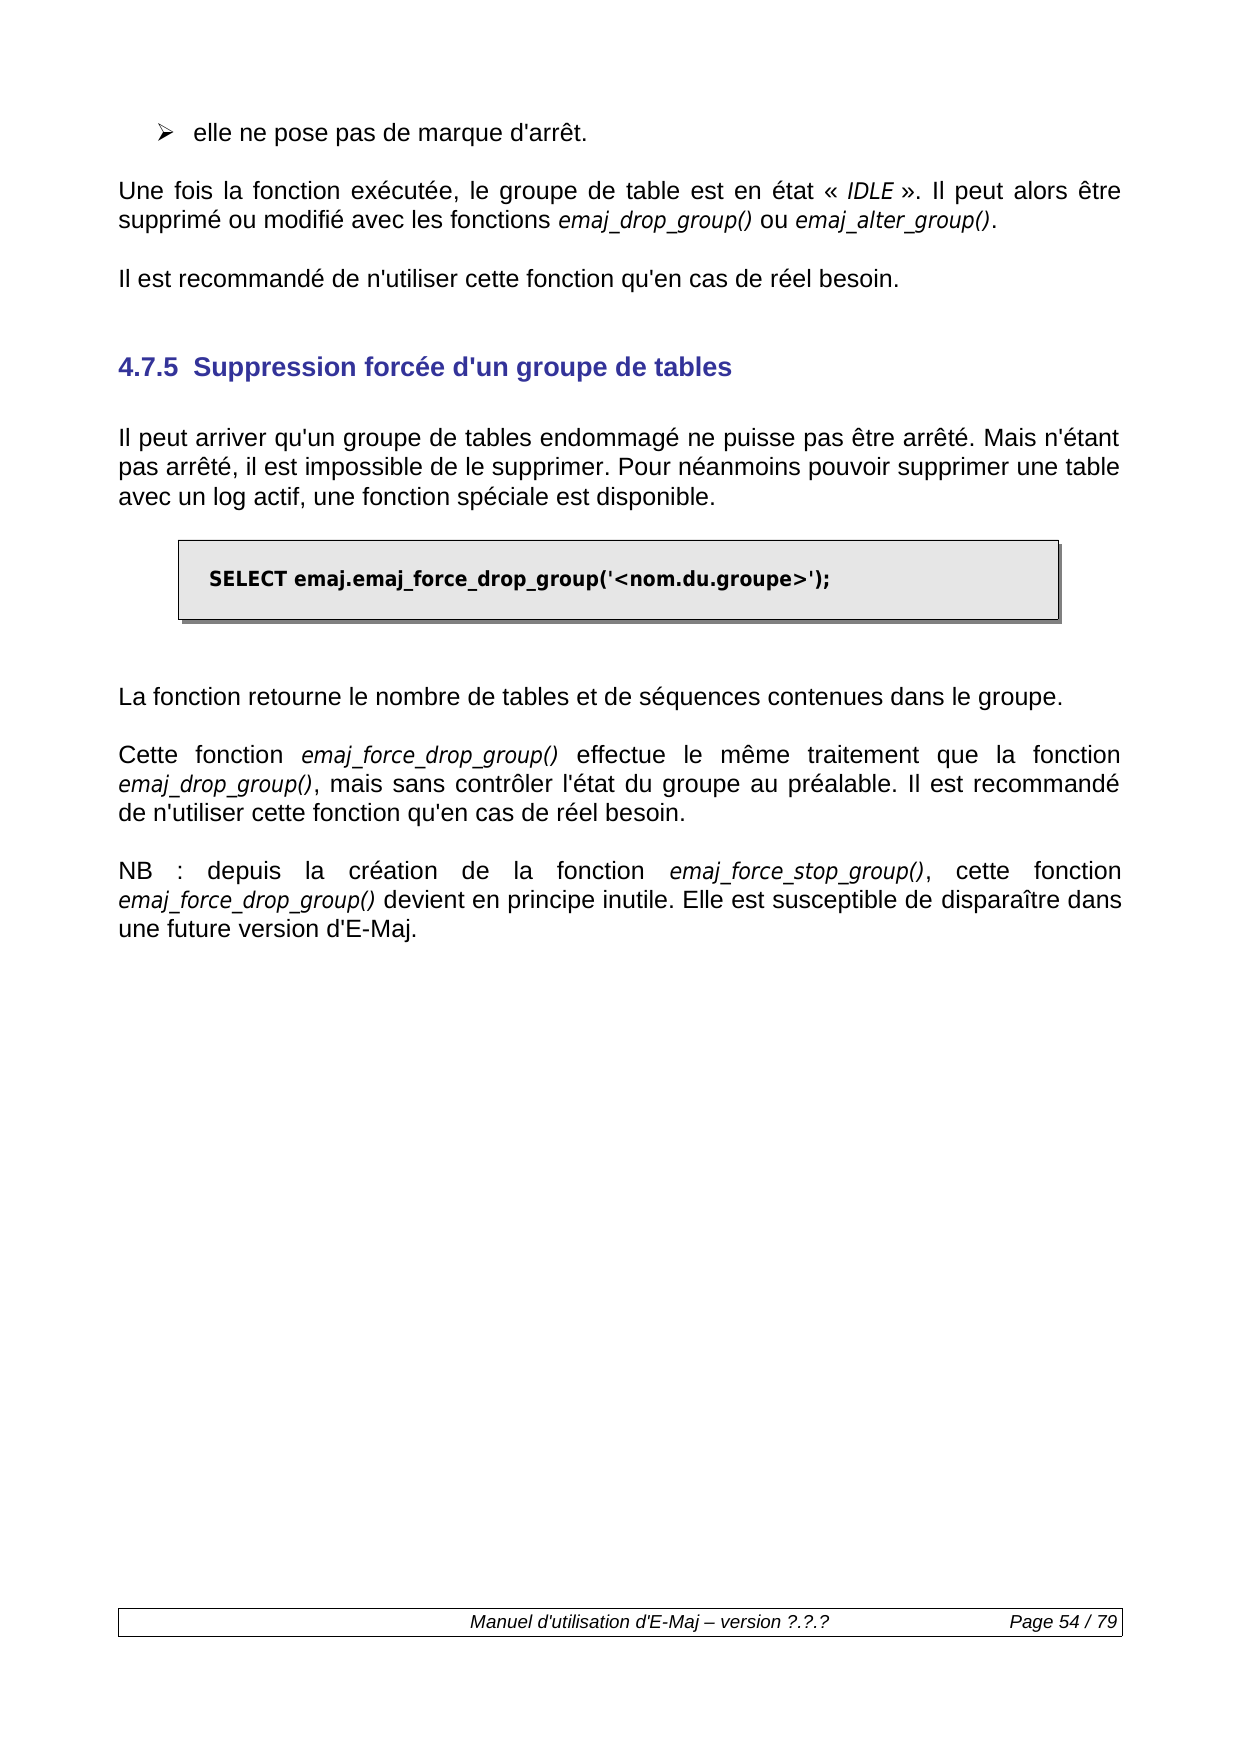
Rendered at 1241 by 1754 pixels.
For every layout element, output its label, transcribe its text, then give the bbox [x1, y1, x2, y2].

text La fonction retourne le nombre de tables et de séquences contenues dans le groupe. [118, 682, 1122, 711]
list elle ne pose pas de marque d'arrêt. [156, 118, 1122, 147]
text Il est recommandé de n'utiliser cette fonction qu'en cas de réel besoin. [118, 263, 1122, 292]
text Cette fonction emaj_force_drop_group() effectue le même traitement que la fonction emaj_drop_group(), mais sans contrôler l'état du groupe au préalable. Il est recommandé de n'utiliser cette fonction qu'en cas de réel besoin. [118, 740, 1122, 827]
text Une fois la fonction exécutée, le groupe de table est en état « IDLE ». Il peut alors être supprimé ou modifié avec les fonctions emaj_drop_group() ou emaj_alter_group(). [118, 176, 1122, 234]
text Il peut arriver qu'un groupe de tables endommagé ne puisse pas être arrêté. Mais n'étant pas arrêté, il est impossible de le supprimer. Pour néanmoins pouvoir supprimer une table avec un log actif, une fonction spéciale est disponible. [118, 423, 1122, 510]
text SELECT emaj.emaj_force_drop_group('<nom.du.groupe>'); [179, 564, 1058, 588]
subtitle Suppression forcée d'un groupe de tables [118, 351, 1122, 382]
text NB : depuis la création de la fonction emaj_force_stop_group(), cette fonction emaj_force_drop_group() devient en principe inutile. Elle est susceptible de disparaître dans une future version d'E-Maj. [118, 856, 1122, 943]
